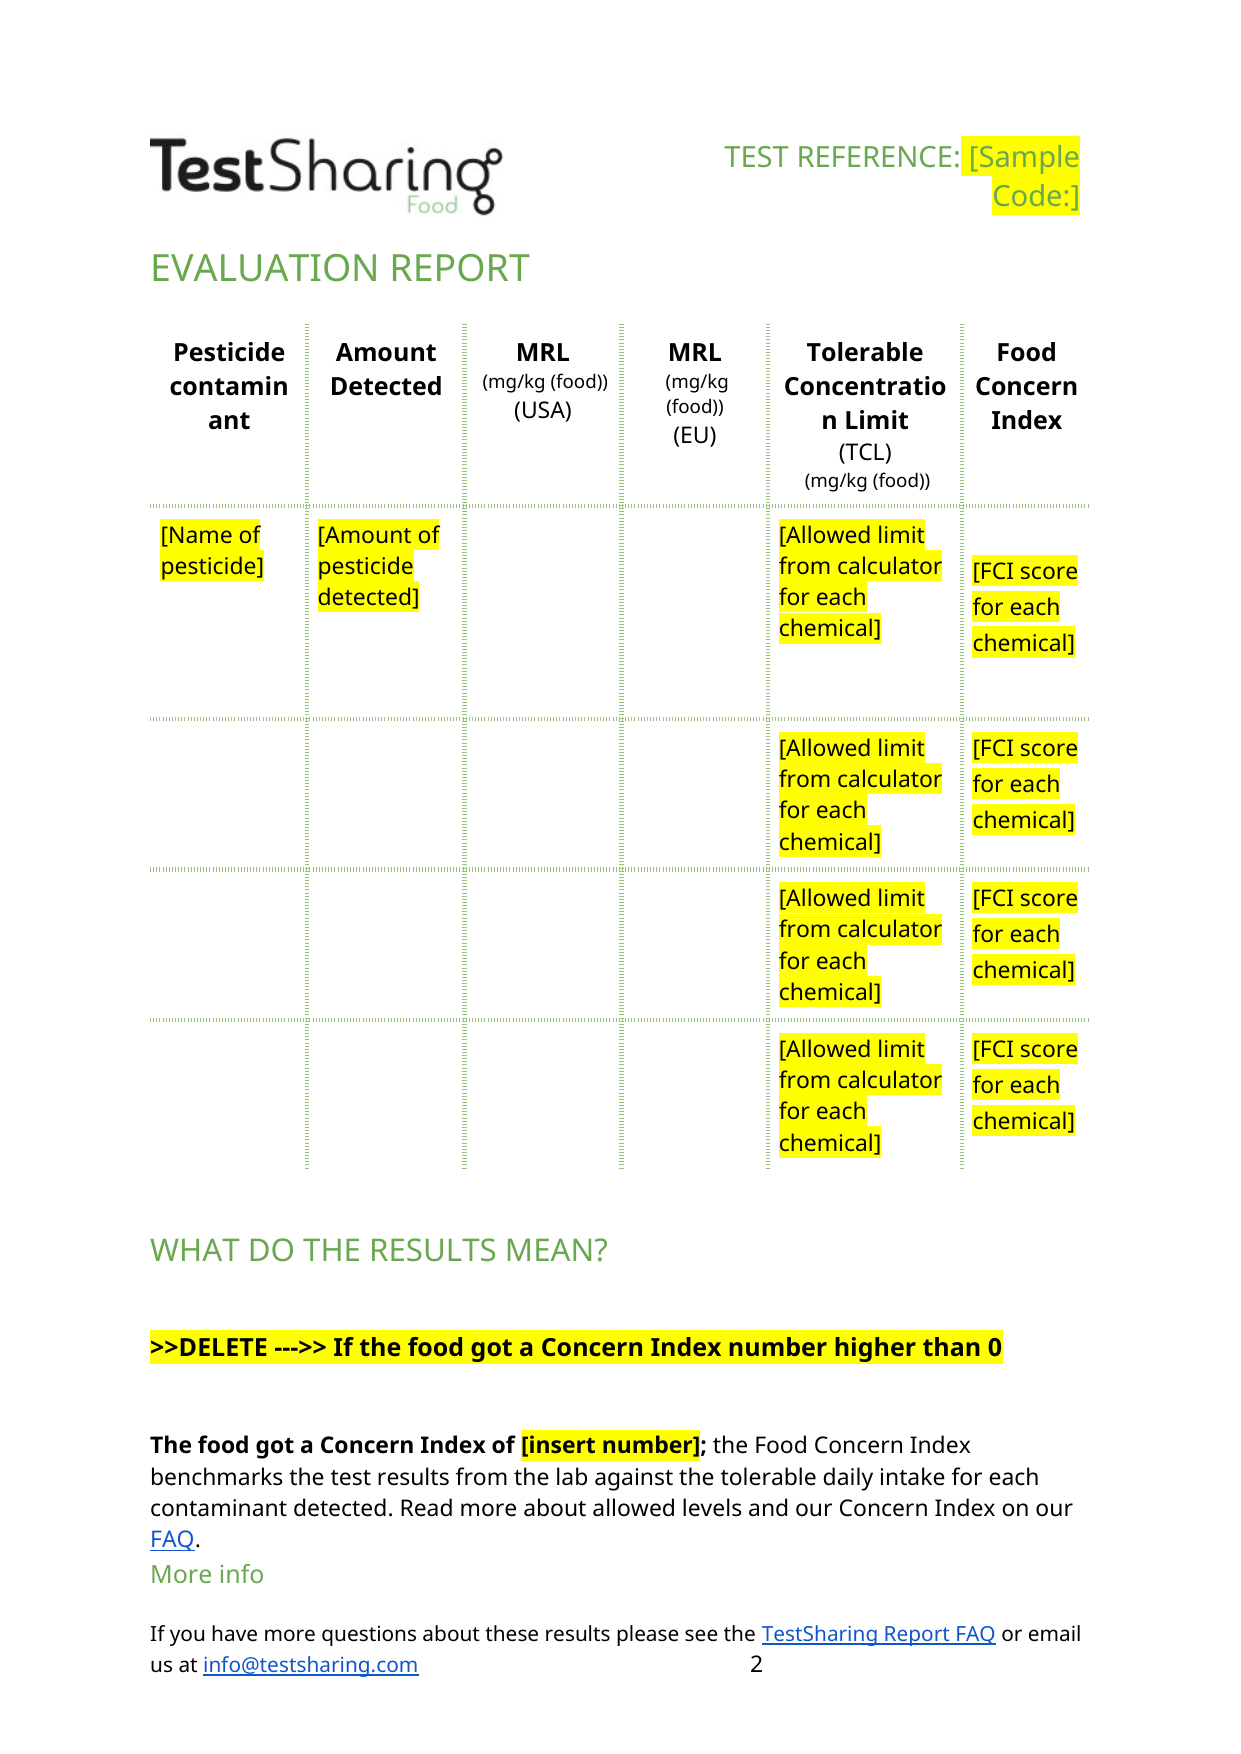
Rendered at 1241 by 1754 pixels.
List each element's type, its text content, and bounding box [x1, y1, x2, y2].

subtitle >>DELETE --->> If the food got a Concern Index number higher than 0 [150, 1330, 1090, 1364]
table_cell [150, 1018, 307, 1168]
table_cell [464, 1018, 621, 1168]
table_cell [621, 504, 768, 717]
table_header MRL (mg/kg (food)) (EU) [621, 324, 768, 503]
table_cell [307, 1018, 464, 1168]
picture [150, 120, 524, 231]
table_cell [Amount of pesticide detected] [307, 504, 464, 717]
table_cell [307, 717, 464, 867]
table_cell [FCI score for each chemical] [962, 504, 1090, 717]
subtitle WHAT DO THE RESULTS MEAN? [150, 1228, 1090, 1270]
table_cell [621, 1018, 768, 1168]
table_cell [464, 717, 621, 867]
table_cell [Allowed limit from calculator for each chemical] [768, 1018, 962, 1168]
table_cell [307, 867, 464, 1018]
table_header Food Concern Index [962, 324, 1090, 503]
table_cell [150, 717, 307, 867]
table_cell [Allowed limit from calculator for each chemical] [768, 867, 962, 1018]
table_cell [150, 867, 307, 1018]
text The food got a Concern Index of [insert number]; the Food Concern Index benchmarks the test results from the lab against the tolerable daily intake for each contaminant detected. Read more about allowed levels and our Concern Index on our FAQ. [150, 1429, 1090, 1554]
table_cell [621, 717, 768, 867]
table_cell [464, 504, 621, 717]
table_header Tolerable Concentration Limit (TCL) (mg/kg (food)) [768, 324, 962, 503]
table_cell [Allowed limit from calculator for each chemical] [768, 717, 962, 867]
table_header MRL (mg/kg (food)) (USA) [464, 324, 621, 503]
table_header Pesticide contaminant [150, 324, 307, 503]
table_cell [464, 867, 621, 1018]
table_cell [FCI score for each chemical] [962, 717, 1090, 867]
table_cell [FCI score for each chemical] [962, 1018, 1090, 1168]
table_cell [FCI score for each chemical] [962, 867, 1090, 1018]
table_cell [Name of pesticide] [150, 504, 307, 717]
table_cell [Allowed limit from calculator for each chemical] [768, 504, 962, 717]
table_cell [621, 867, 768, 1018]
table_header Amount Detected [307, 324, 464, 503]
